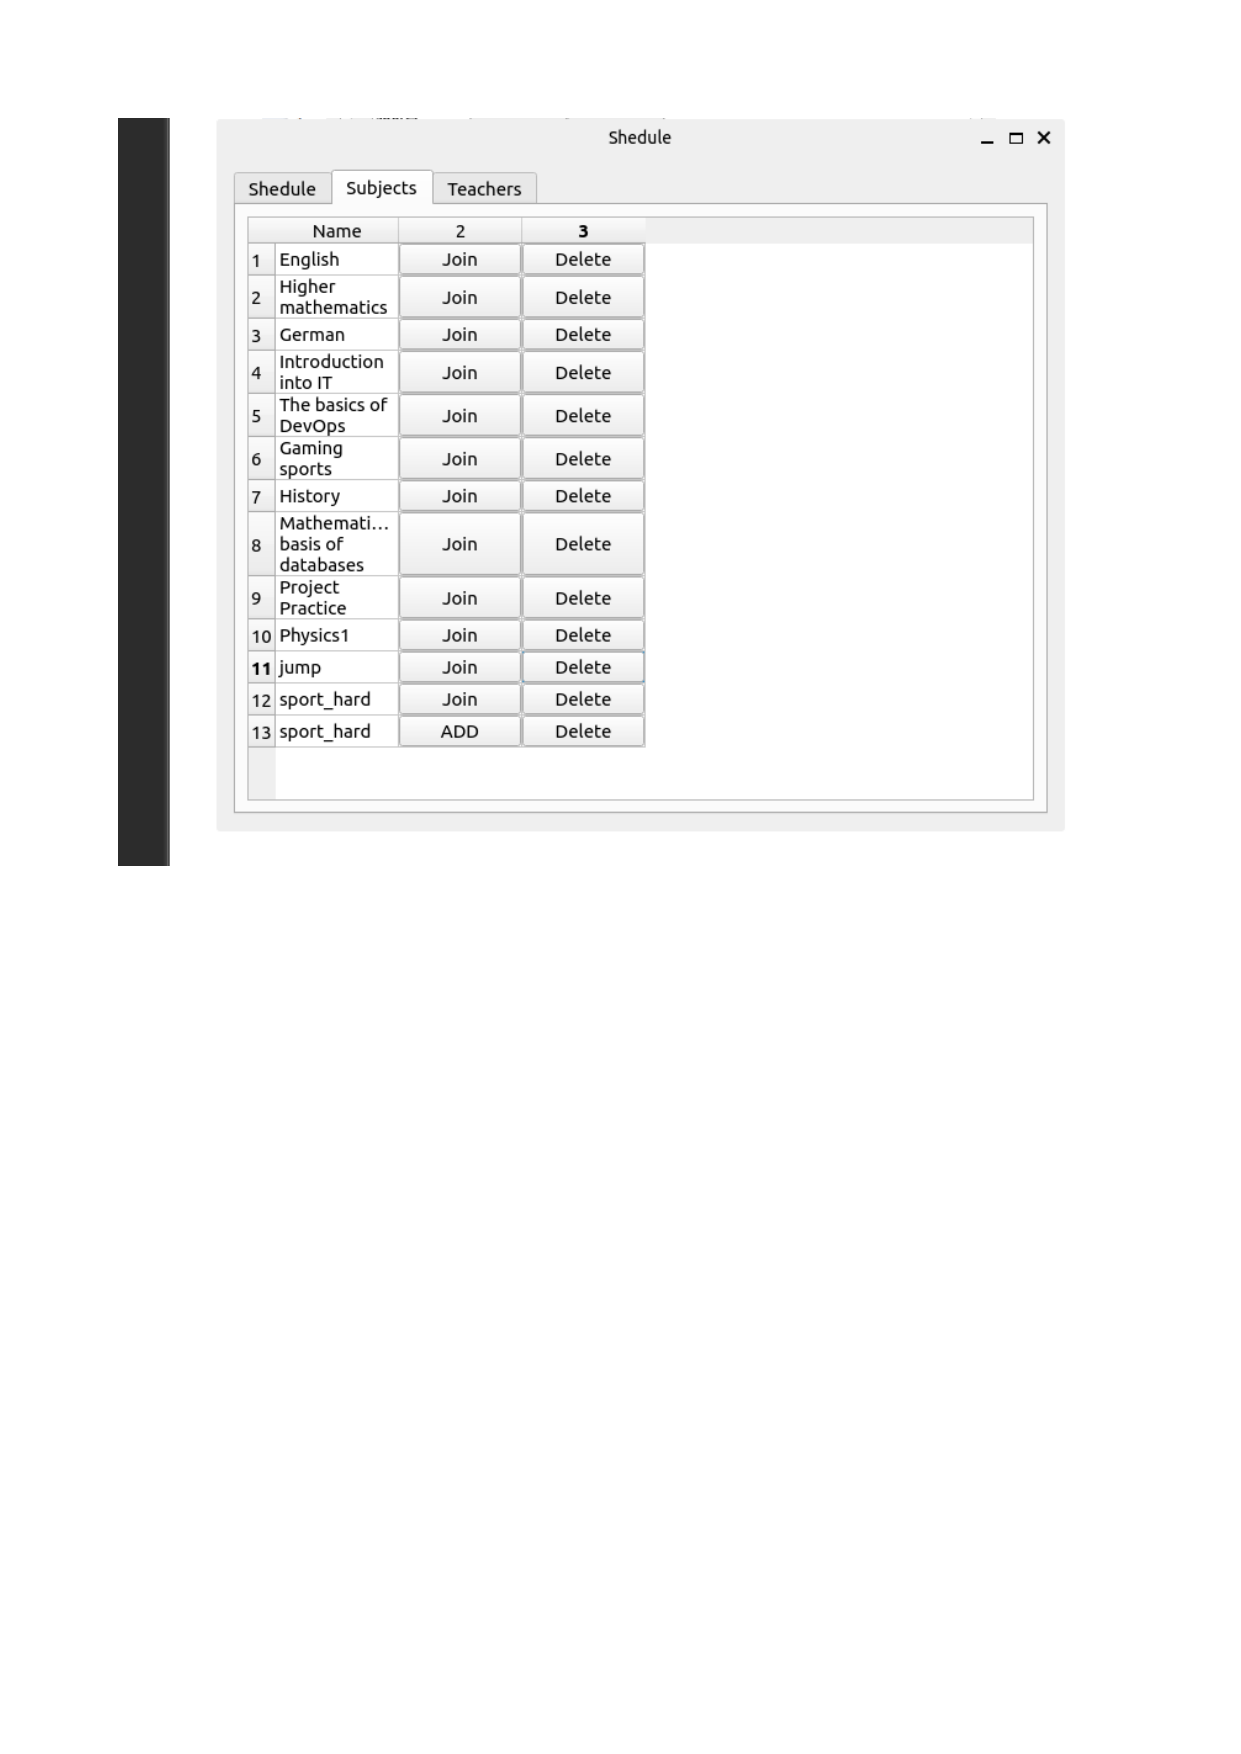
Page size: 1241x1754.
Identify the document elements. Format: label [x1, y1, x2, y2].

picture [118, 118, 1123, 866]
